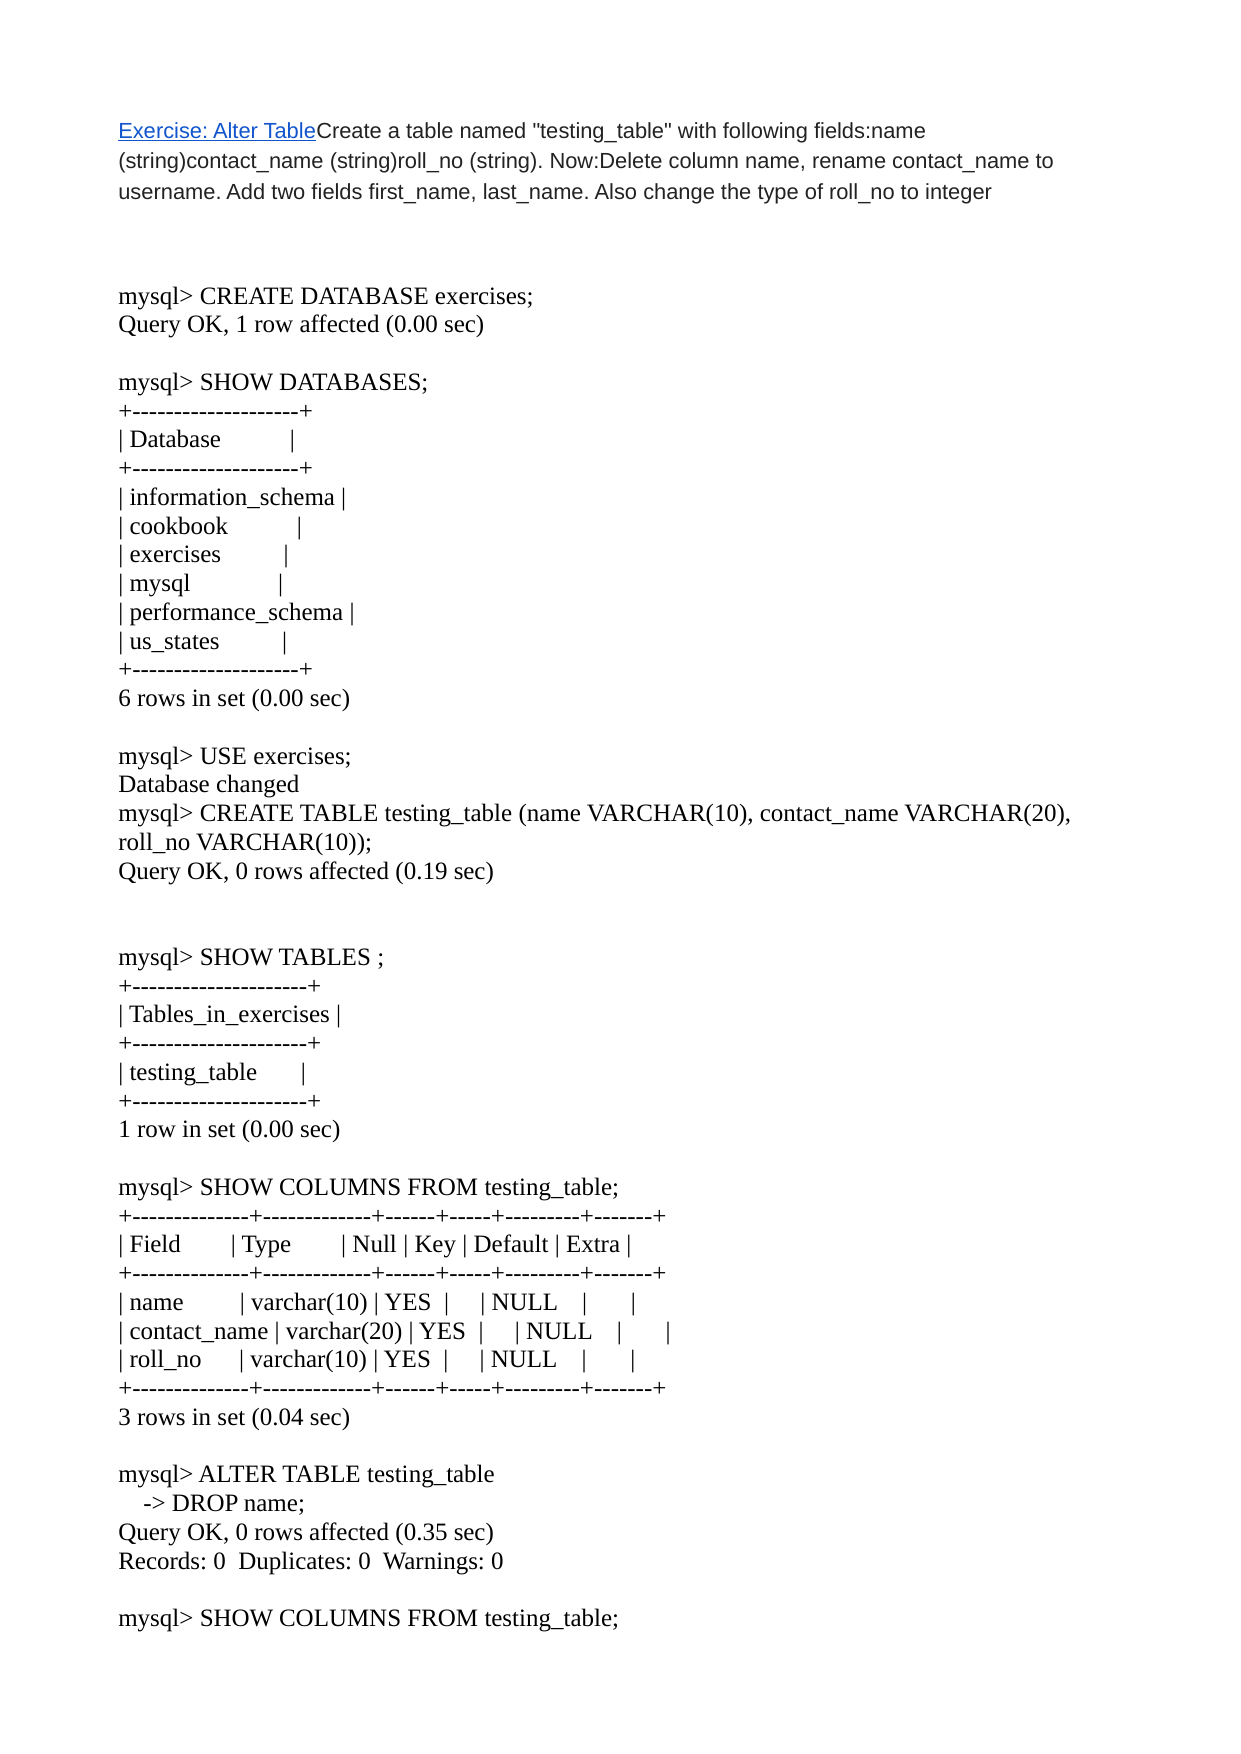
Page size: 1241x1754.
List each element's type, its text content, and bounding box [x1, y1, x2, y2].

text +--------------+-------------+------+-----+---------+-------+ [118, 1373, 1122, 1402]
text Query OK, 0 rows affected (0.19 sec) [118, 856, 1122, 884]
text +---------------------+ [118, 1086, 1122, 1114]
text | information_schema | [118, 482, 1122, 511]
text | contact_name | varchar(20) | YES | | NULL | | [118, 1316, 1122, 1344]
text Query OK, 1 row affected (0.00 sec) [118, 309, 1122, 338]
text mysql> SHOW COLUMNS FROM testing_table; [118, 1172, 1122, 1201]
text Database changed [118, 769, 1122, 798]
text mysql> SHOW TABLES ; [118, 942, 1122, 971]
text +---------------------+ [118, 1028, 1122, 1057]
text Exercise: Alter TableCreate a table named "testing_table" with following fields:name (string)contact_name (string)roll_no (string). Now:Delete column name, rename contact_name to username. Add two fields first_name, last_name. Also change the type of roll_no to integer [118, 118, 1122, 204]
text mysql> ALTER TABLE testing_table [118, 1459, 1122, 1488]
text mysql> SHOW COLUMNS FROM testing_table; [118, 1603, 1122, 1632]
text | roll_no | varchar(10) | YES | | NULL | | [118, 1344, 1122, 1373]
text Records: 0 Duplicates: 0 Warnings: 0 [118, 1546, 1122, 1574]
text +---------------------+ [118, 971, 1122, 999]
text | Database | [118, 424, 1122, 453]
text | name | varchar(10) | YES | | NULL | | [118, 1287, 1122, 1316]
text 1 row in set (0.00 sec) [118, 1114, 1122, 1143]
text | Field | Type | Null | Key | Default | Extra | [118, 1229, 1122, 1258]
text mysql> CREATE DATABASE exercises; [118, 281, 1122, 309]
text +--------------------+ [118, 654, 1122, 683]
text | us_states | [118, 626, 1122, 654]
text mysql> USE exercises; [118, 741, 1122, 769]
text +--------------+-------------+------+-----+---------+-------+ [118, 1258, 1122, 1287]
text 6 rows in set (0.00 sec) [118, 683, 1122, 712]
text | performance_schema | [118, 597, 1122, 626]
text | exercises | [118, 539, 1122, 568]
text +--------------------+ [118, 453, 1122, 482]
text | mysql | [118, 568, 1122, 597]
text Query OK, 0 rows affected (0.35 sec) [118, 1517, 1122, 1546]
text | cookbook | [118, 511, 1122, 539]
text +--------------+-------------+------+-----+---------+-------+ [118, 1201, 1122, 1229]
text | Tables_in_exercises | [118, 999, 1122, 1028]
text mysql> CREATE TABLE testing_table (name VARCHAR(10), contact_name VARCHAR(20), roll_no VARCHAR(10)); [118, 798, 1122, 856]
text | testing_table | [118, 1057, 1122, 1086]
text 3 rows in set (0.04 sec) [118, 1402, 1122, 1431]
text +--------------------+ [118, 396, 1122, 424]
text mysql> SHOW DATABASES; [118, 367, 1122, 396]
text -> DROP name; [118, 1488, 1122, 1517]
